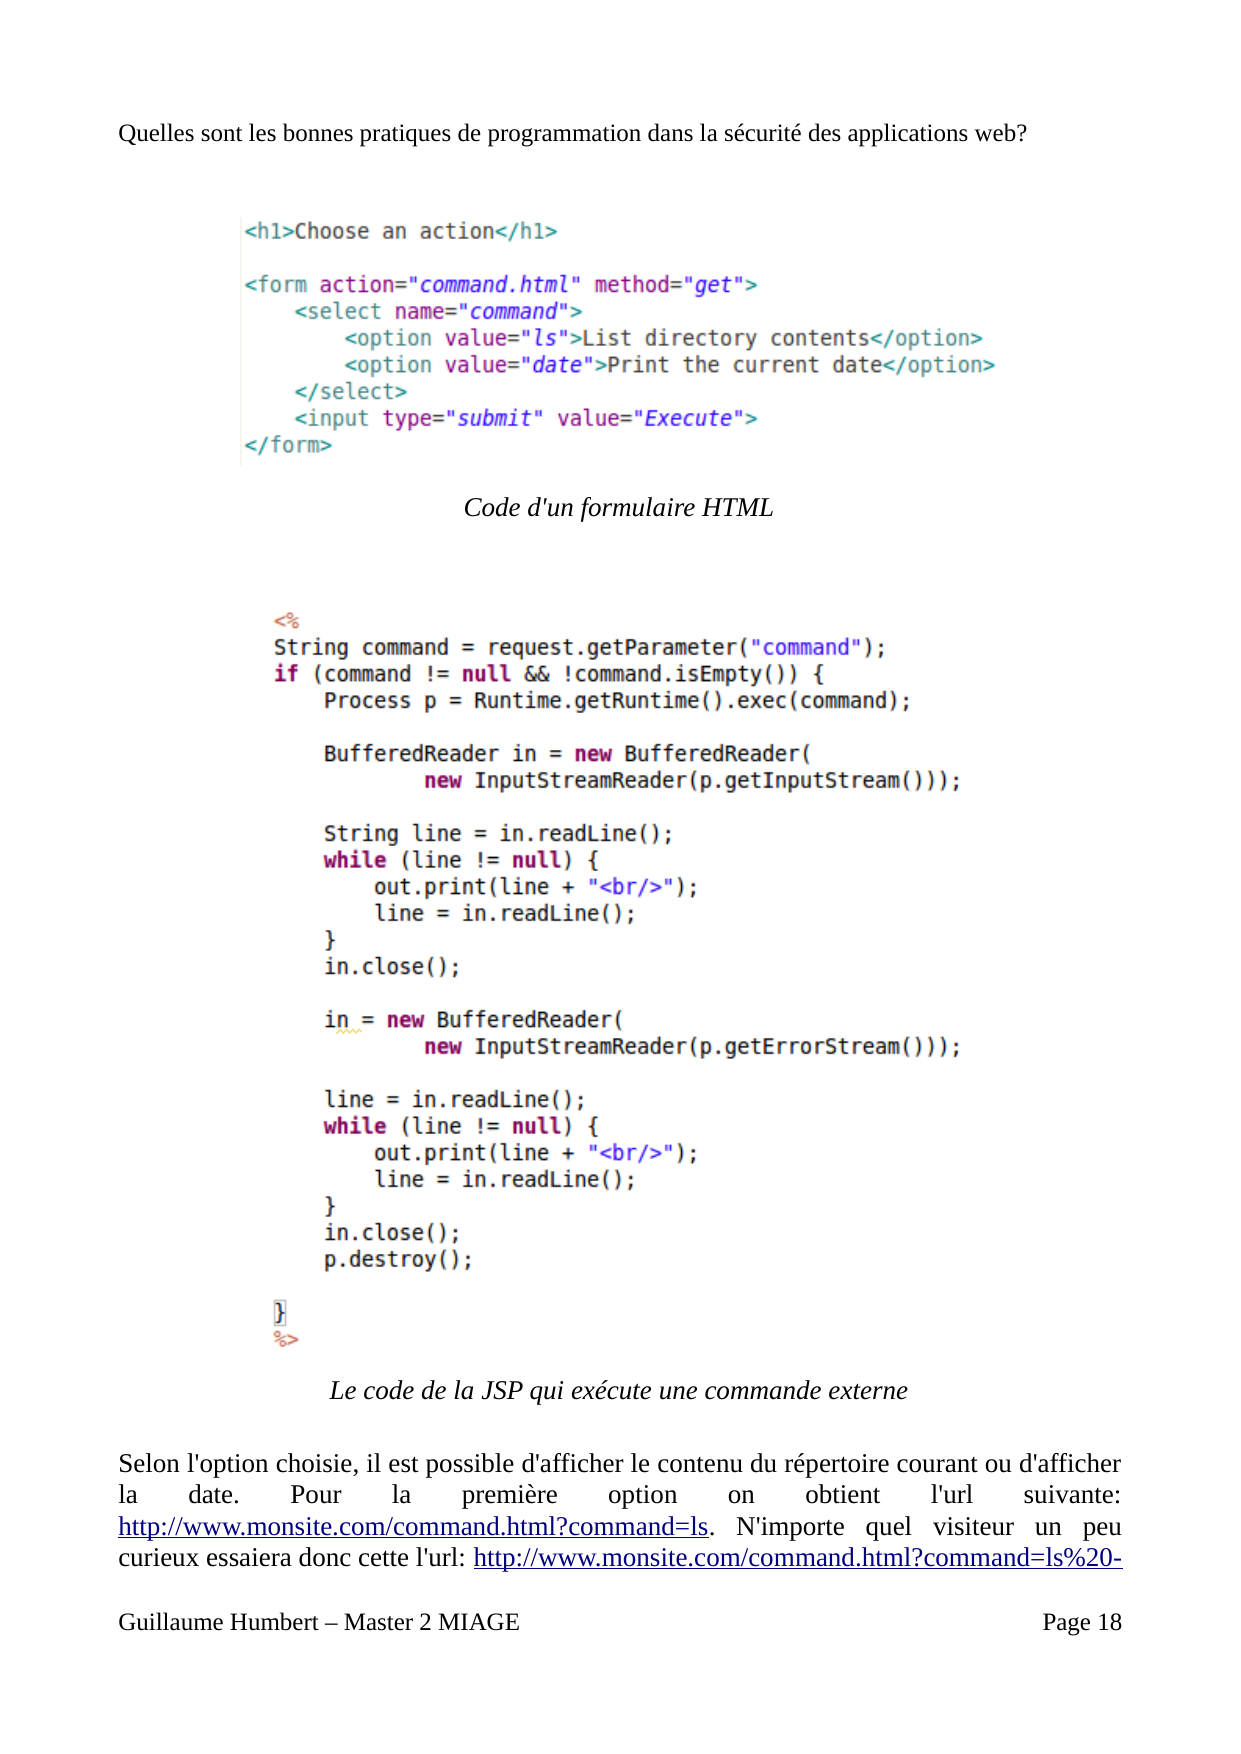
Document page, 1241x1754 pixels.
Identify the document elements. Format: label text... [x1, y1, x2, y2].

picture [240, 217, 1000, 467]
text Selon l'option choisie, il est possible d'afficher le contenu du répertoire courant ou d'afficher la date. Pour la première option on obtient l'url suivante: http://www.monsite.com/command.html?command=ls. N'importe quel visiteur un peu curieux essaiera donc cette l'url: http://www.monsite.com/command.html?command=ls%20- [118, 1447, 1122, 1572]
picture [271, 605, 969, 1350]
text Le code de la JSP qui exécute une commande externe [118, 1374, 1122, 1405]
text Code d'un formulaire HTML [118, 491, 1122, 522]
